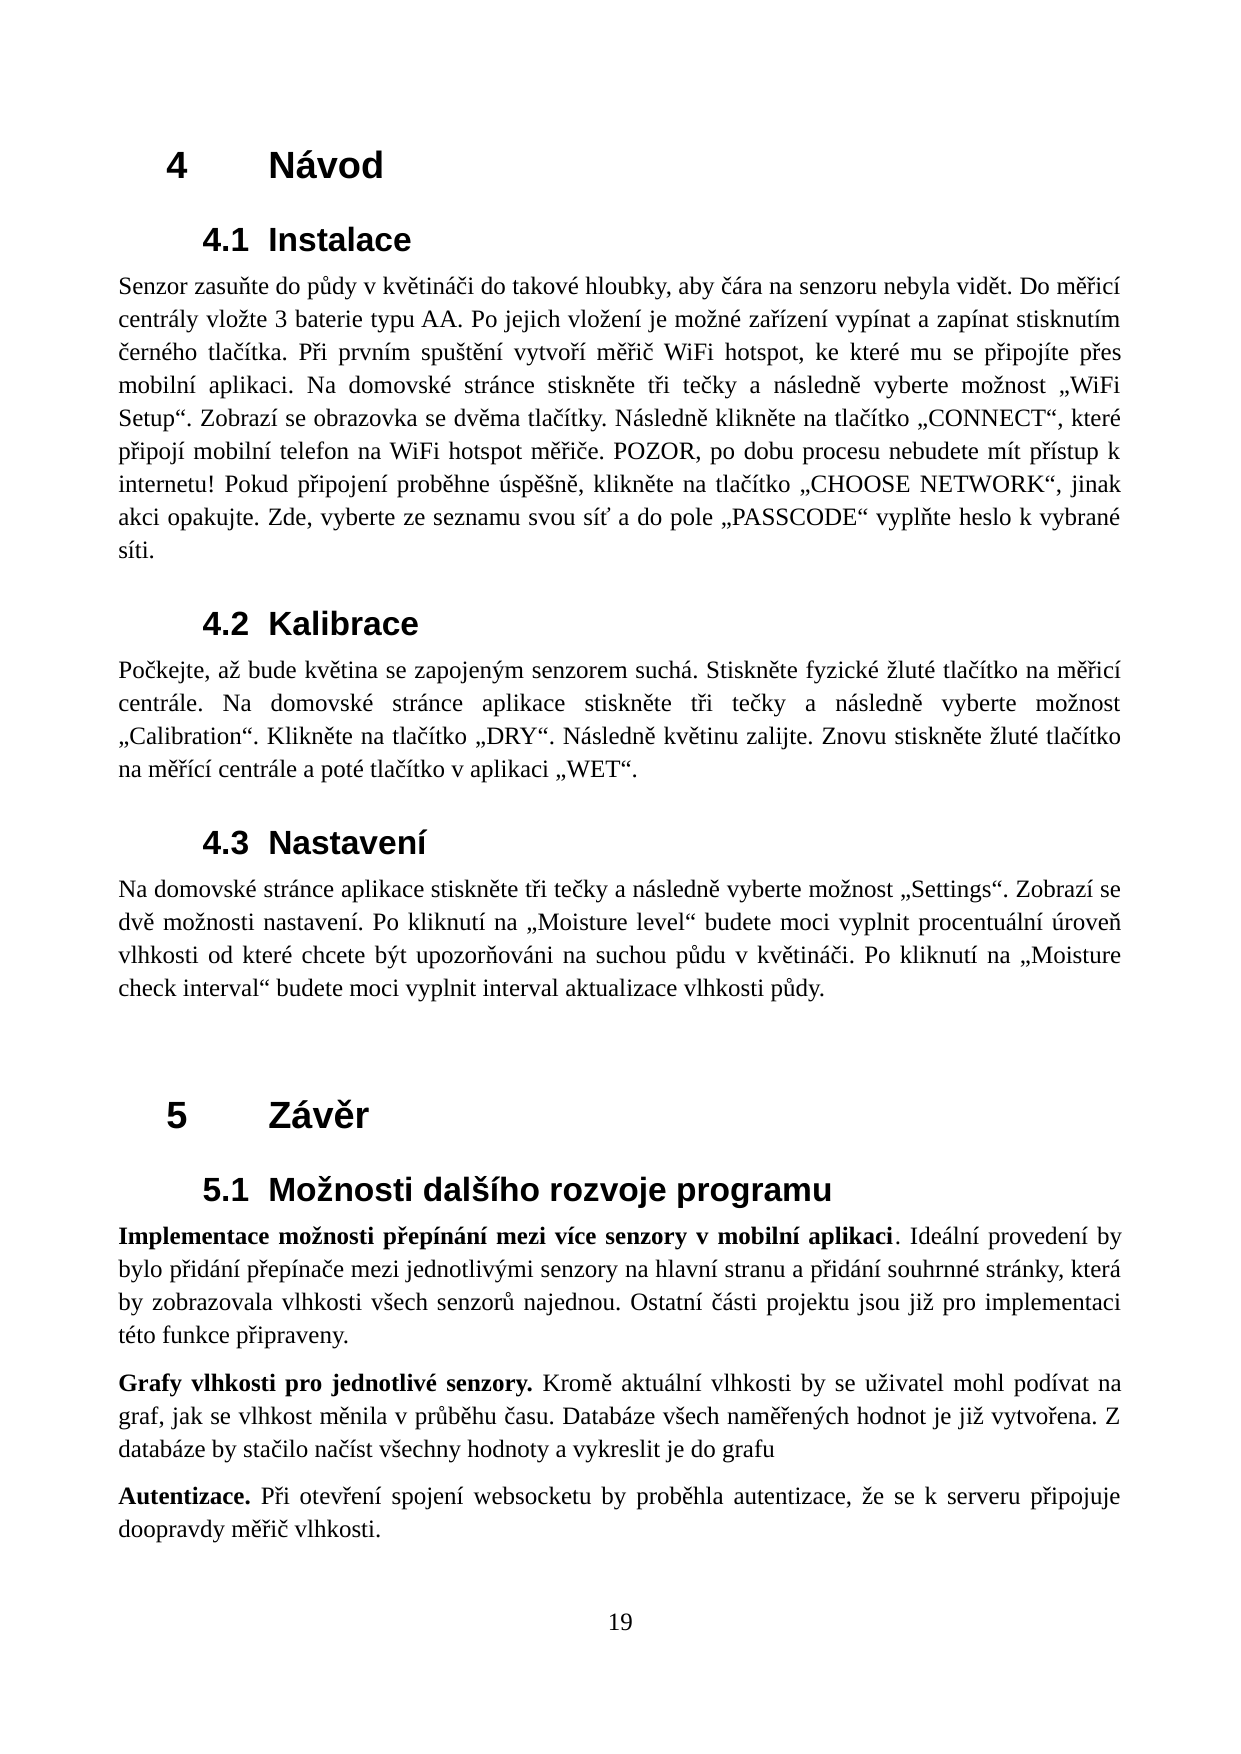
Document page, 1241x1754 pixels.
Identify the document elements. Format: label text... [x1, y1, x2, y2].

text Senzor zasuňte do půdy v květináči do takové hloubky, aby čára na senzoru nebyla vidět. Do měřicí centrály vložte 3 baterie typu AA. Po jejich vložení je možné zařízení vypínat a zapínat stisknutím černého tlačítka. Při prvním spuštění vytvoří měřič WiFi hotspot, ke které mu se připojíte přes mobilní aplikaci. Na domovské stránce stiskněte tři tečky a následně vyberte možnost „WiFi Setup“. Zobrazí se obrazovka se dvěma tlačítky. Následně klikněte na tlačítko „CONNECT“, které připojí mobilní telefon na WiFi hotspot měřiče. POZOR, po dobu procesu nebudete mít přístup k internetu! Pokud připojení proběhne úspěšně, klikněte na tlačítko „CHOOSE NETWORK“, jinak akci opakujte. Zde, vyberte ze seznamu svou síť a do pole „PASSCODE“ vyplňte heslo k vybrané síti. [118, 271, 1122, 564]
subtitle Návod [156, 143, 1122, 187]
subtitle Instalace [193, 220, 1122, 259]
text Grafy vlhkosti pro jednotlivé senzory. Kromě aktuální vlhkosti by se uživatel mohl podívat na graf, jak se vlhkost měnila v průběhu času. Databáze všech naměřených hodnot je již vytvořena. Z databáze by stačilo načíst všechny hodnoty a vykreslit je do grafu [118, 1368, 1122, 1462]
subtitle Kalibrace [193, 604, 1122, 642]
subtitle Možnosti dalšího rozvoje programu [193, 1170, 1122, 1208]
text Počkejte, až bude květina se zapojeným senzorem suchá. Stiskněte fyzické žluté tlačítko na měřicí centrále. Na domovské stránce aplikace stiskněte tři tečky a následně vyberte možnost „Calibration“. Klikněte na tlačítko „DRY“. Následně květinu zalijte. Znovu stiskněte žluté tlačítko na měřící centrále a poté tlačítko v aplikaci „WET“. [118, 655, 1122, 783]
text Implementace možnosti přepínání mezi více senzory v mobilní aplikaci. Ideální provedení by bylo přidání přepínače mezi jednotlivými senzory na hlavní stranu a přidání souhrnné stránky, která by zobrazovala vlhkosti všech senzorů najednou. Ostatní části projektu jsou již pro implementaci této funkce připraveny. [118, 1221, 1122, 1349]
subtitle Nastavení [193, 822, 1122, 861]
subtitle Závěr [156, 1093, 1122, 1137]
text Na domovské stránce aplikace stiskněte tři tečky a následně vyberte možnost „Settings“. Zobrazí se dvě možnosti nastavení. Po kliknutí na „Moisture level“ budete moci vyplnit procentuální úroveň vlhkosti od které chcete být upozorňováni na suchou půdu v květináči. Po kliknutí na „Moisture check interval“ budete moci vyplnit interval aktualizace vlhkosti půdy. [118, 874, 1122, 1001]
text Autentizace. Při otevření spojení websocketu by proběhla autentizace, že se k serveru připojuje doopravdy měřič vlhkosti. [118, 1481, 1122, 1543]
